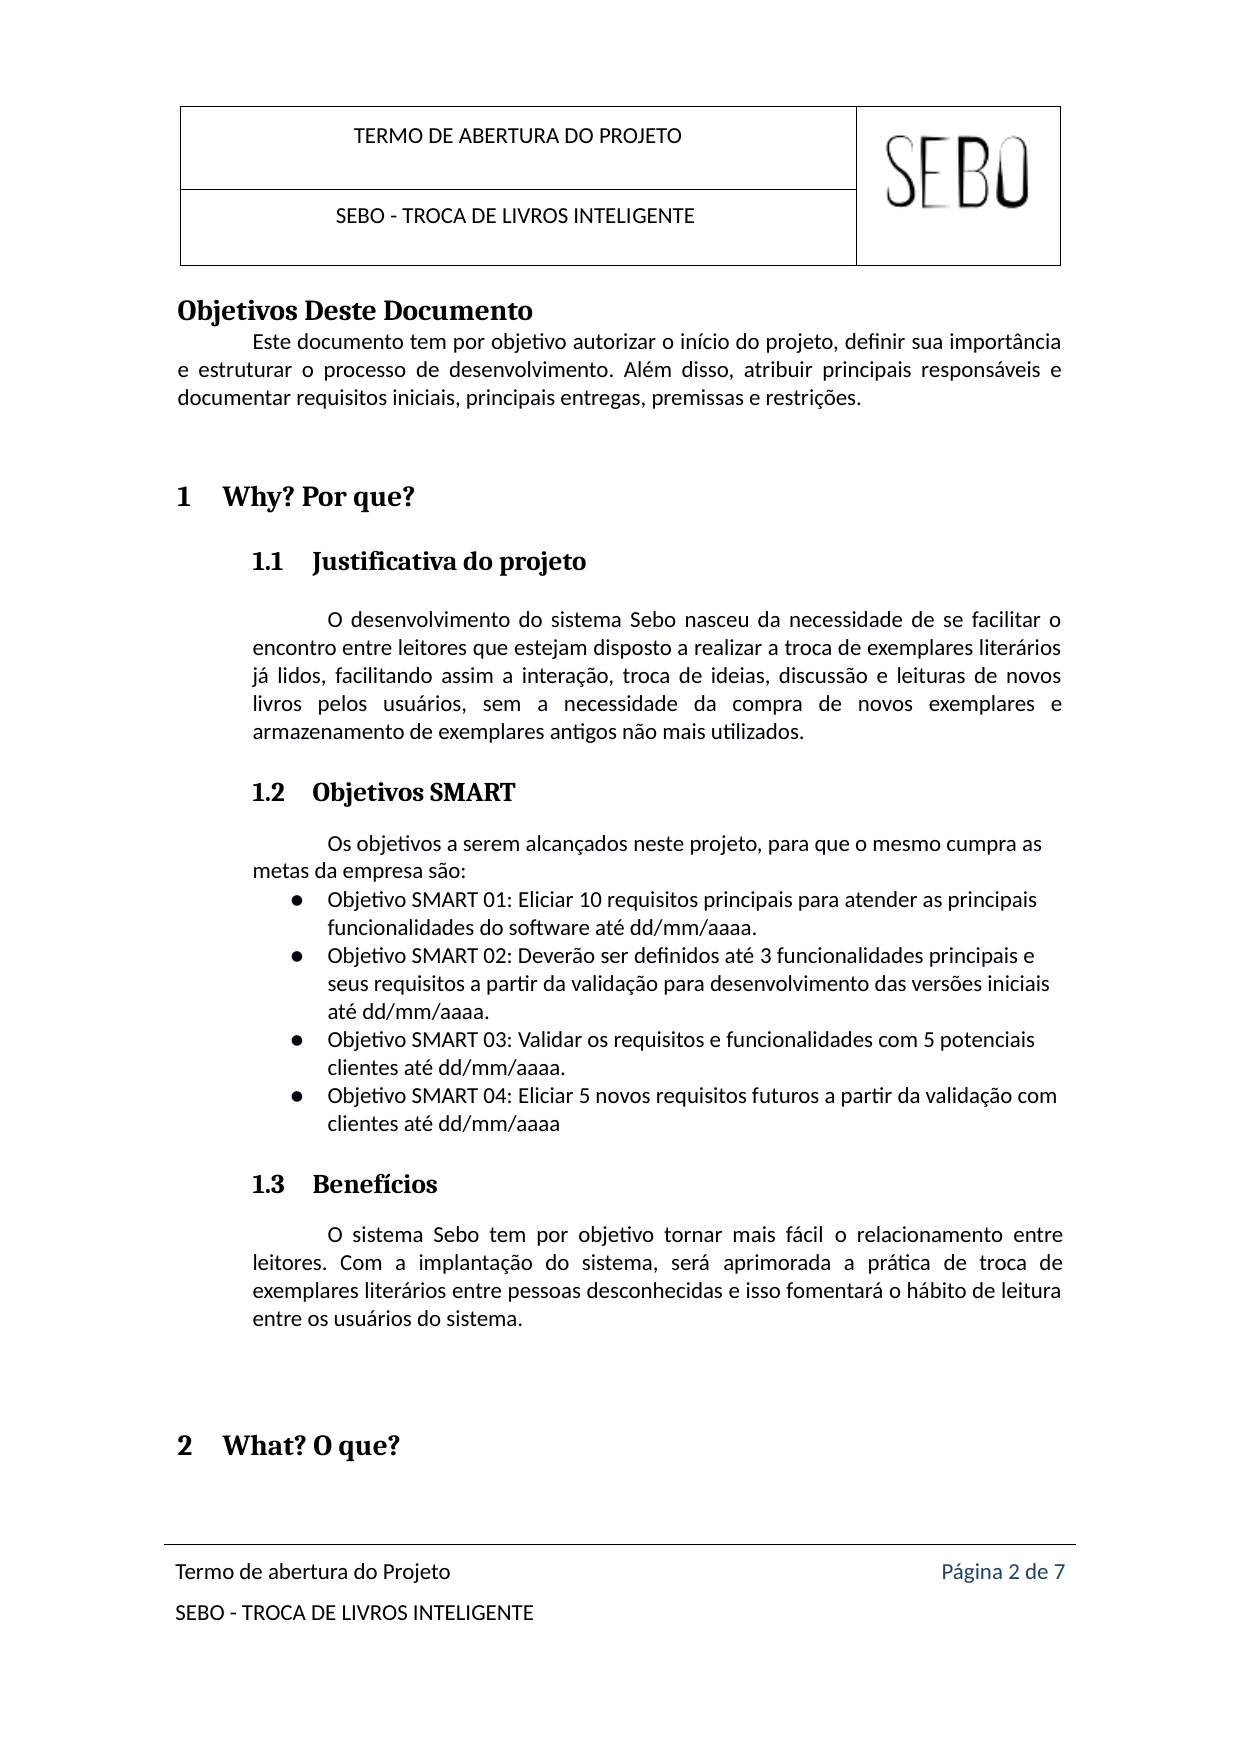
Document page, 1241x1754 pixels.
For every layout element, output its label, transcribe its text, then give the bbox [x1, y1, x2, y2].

text Este documento tem por objetivo autorizar o início do projeto, definir sua importância e estruturar o processo de desenvolvimento. Além disso, atribuir principais responsáveis e documentar requisitos iniciais, principais entregas, premissas e restrições. [177, 327, 1063, 411]
subtitle What? O que? [177, 1429, 1063, 1463]
list Objetivo SMART 03: Validar os requisitos e funcionalidades com 5 potenciais clientes até dd/mm/aaaa. [290, 1025, 1063, 1081]
picture [869, 107, 1047, 240]
subtitle Why? Por que? [177, 480, 1063, 513]
list Objetivo SMART 04: Eliciar 5 novos requisitos futuros a partir da validação com clientes até dd/mm/aaaa [290, 1081, 1063, 1137]
text Os objetivos a serem alcançados neste projeto, para que o mesmo cumpra as metas da empresa são: [252, 829, 1063, 885]
list Objetivo SMART 01: Eliciar 10 requisitos principais para atender as principais funcionalidades do software até dd/mm/aaaa. [290, 885, 1063, 941]
list Objetivo SMART 02: Deverão ser definidos até 3 funcionalidades principais e seus requisitos a partir da validação para desenvolvimento das versões iniciais até dd/mm/aaaa. [290, 941, 1063, 1025]
text O sistema Sebo tem por objetivo tornar mais fácil o relacionamento entre leitores. Com a implantação do sistema, será aprimorada a prática de troca de exemplares literários entre pessoas desconhecidas e isso fomentará o hábito de leitura entre os usuários do sistema. [252, 1221, 1063, 1333]
text O desenvolvimento do sistema Sebo nasceu da necessidade de se facilitar o encontro entre leitores que estejam disposto a realizar a troca de exemplares literários já lidos, facilitando assim a interação, troca de ideias, discussão e leituras de novos livros pelos usuários, sem a necessidade da compra de novos exemplares e armazenamento de exemplares antigos não mais utilizados. [252, 605, 1063, 745]
subtitle Objetivos SMART [252, 777, 1063, 808]
subtitle Justificativa do projeto [252, 546, 1063, 577]
subtitle Benefícios [252, 1169, 1063, 1200]
subtitle Objetivos Deste Documento [177, 294, 1063, 327]
